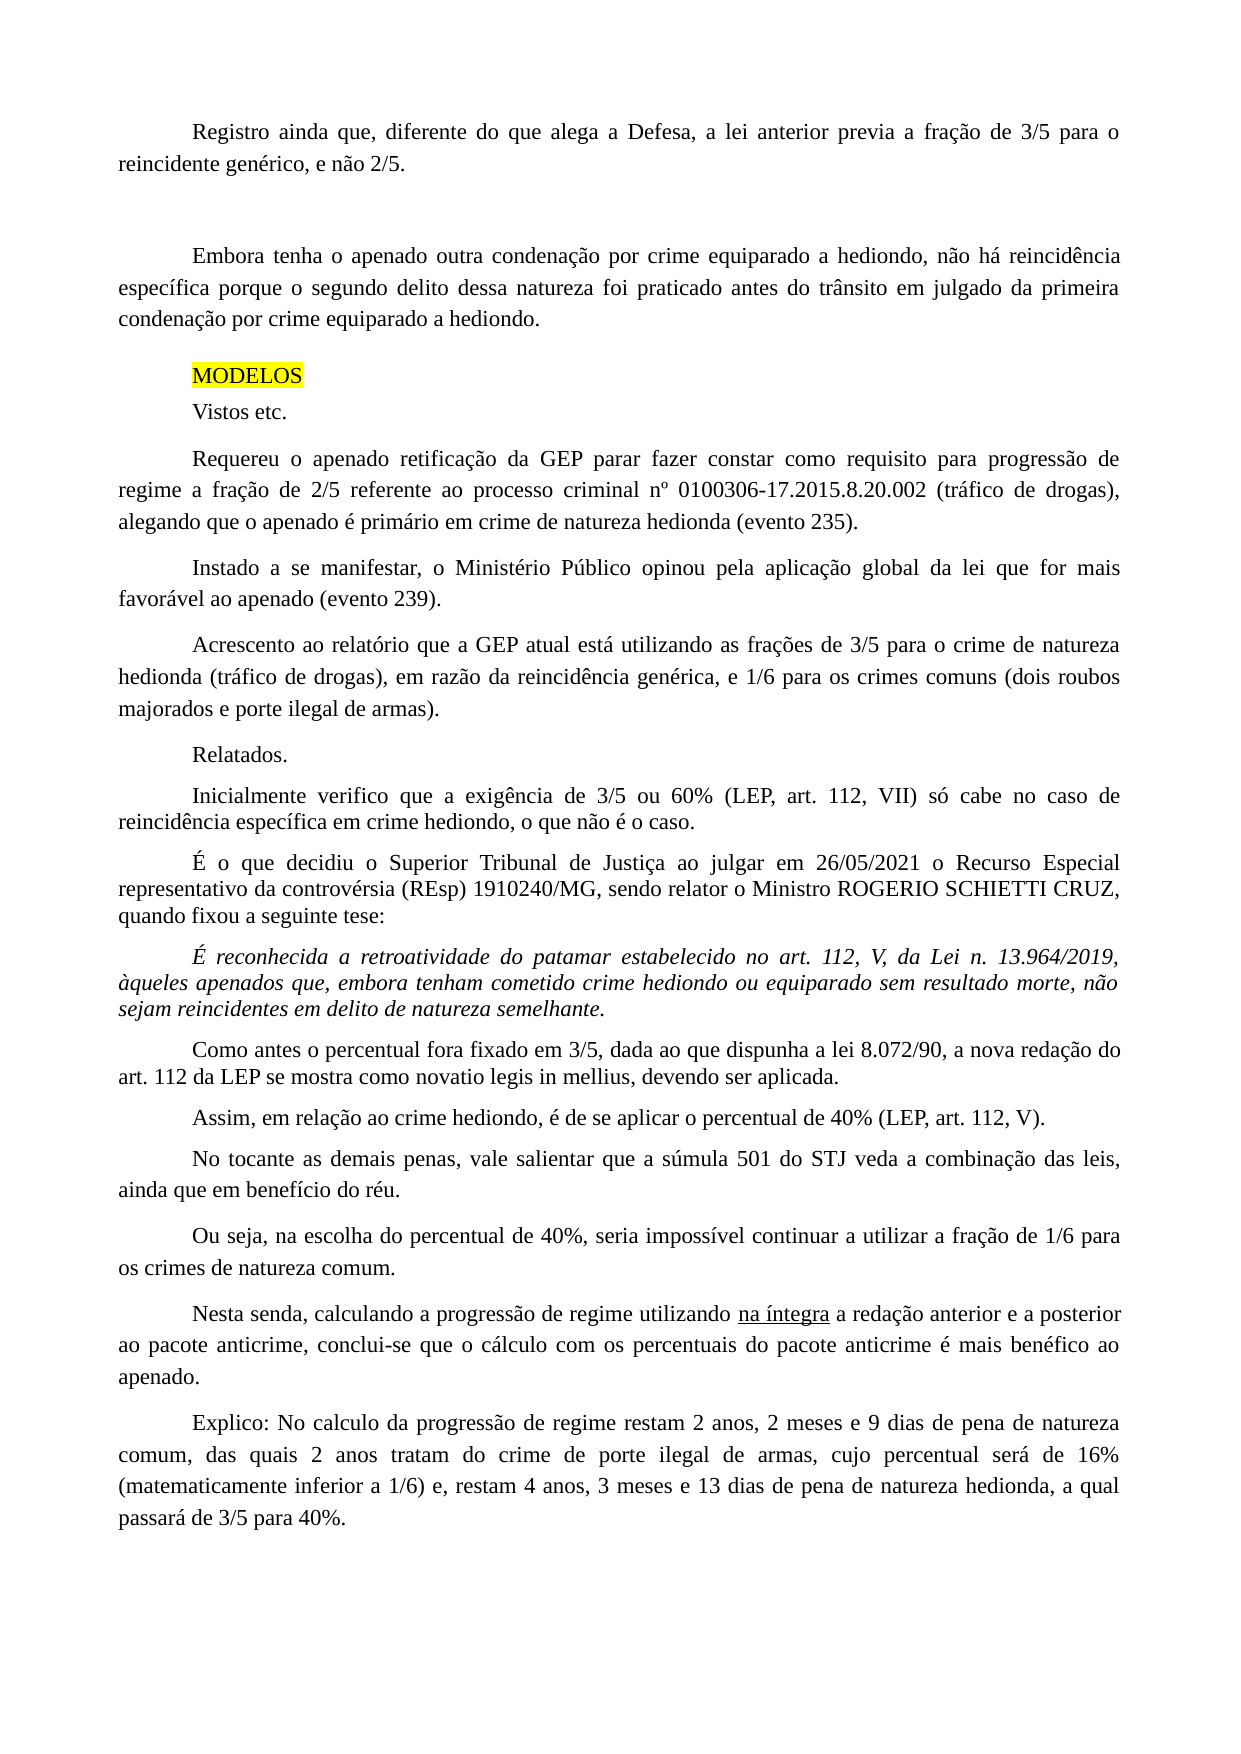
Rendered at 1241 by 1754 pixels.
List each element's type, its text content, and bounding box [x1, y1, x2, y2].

text Embora tenha o apenado outra condenação por crime equiparado a hediondo, não há reincidência específica porque o segundo delito dessa natureza foi praticado antes do trânsito em julgado da primeira condenação por crime equiparado a hediondo. [118, 242, 1122, 331]
text Como antes o percentual fora fixado em 3/5, dada ao que dispunha a lei 8.072/90, a nova redação do art. 112 da LEP se mostra como novatio legis in mellius, devendo ser aplicada. [118, 1036, 1122, 1089]
text Instado a se manifestar, o Ministério Público opinou pela aplicação global da lei que for mais favorável ao apenado (evento 239). [118, 554, 1122, 612]
text No tocante as demais penas, vale salientar que a súmula 501 do STJ veda a combinação das leis, ainda que em benefício do réu. [118, 1144, 1122, 1202]
text Relatados. [118, 741, 1122, 767]
text Assim, em relação ao crime hediondo, é de se aplicar o percentual de 40% (LEP, art. 112, V). [118, 1104, 1122, 1130]
text Explico: No calculo da progressão de regime restam 2 anos, 2 meses e 9 dias de pena de natureza comum, das quais 2 anos tratam do crime de porte ilegal de armas, cujo percentual será de 16% (matematicamente inferior a 1/6) e, restam 4 anos, 3 meses e 13 dias de pena de natureza hedionda, a qual passará de 3/5 para 40%. [118, 1409, 1122, 1530]
text É o que decidiu o Superior Tribunal de Justiça ao julgar em 26/05/2021 o Recurso Especial representativo da controvérsia (REsp) 1910240/MG, sendo relator o Ministro ROGERIO SCHIETTI CRUZ, quando fixou a seguinte tese: [118, 849, 1122, 928]
text É reconhecida a retroatividade do patamar estabelecido no art. 112, V, da Lei n. 13.964/2019, àqueles apenados que, embora tenham cometido crime hediondo ou equiparado sem resultado morte, não sejam reincidentes em delito de natureza semelhante. [118, 943, 1122, 1022]
text Acrescento ao relatório que a GEP atual está utilizando as frações de 3/5 para o crime de natureza hedionda (tráfico de drogas), em razão da reincidência genérica, e 1/6 para os crimes comuns (dois roubos majorados e porte ilegal de armas). [118, 632, 1122, 721]
text Requereu o apenado retificação da GEP parar fazer constar como requisito para progressão de regime a fração de 2/5 referente ao processo criminal nº 0100306-17.2015.8.20.002 (tráfico de drogas), alegando que o apenado é primário em crime de natureza hedionda (evento 235). [118, 444, 1122, 534]
text Registro ainda que, diferente do que alega a Defesa, a lei anterior previa a fração de 3/5 para o reincidente genérico, e não 2/5. [118, 118, 1122, 176]
text Ou seja, na escolha do percentual de 40%, seria impossível continuar a utilizar a fração de 1/6 para os crimes de natureza comum. [118, 1222, 1122, 1280]
text Inicialmente verifico que a exigência de 3/5 ou 60% (LEP, art. 112, VII) só cabe no caso de reincidência específica em crime hediondo, o que não é o caso. [118, 782, 1122, 834]
text Nesta senda, calculando a progressão de regime utilizando na íntegra a redação anterior e a posterior ao pacote anticrime, conclui-se que o cálculo com os percentuais do pacote anticrime é mais benéfico ao apenado. [118, 1300, 1122, 1389]
text Vistos etc. [118, 398, 1122, 425]
text MODELOS [118, 362, 1122, 388]
